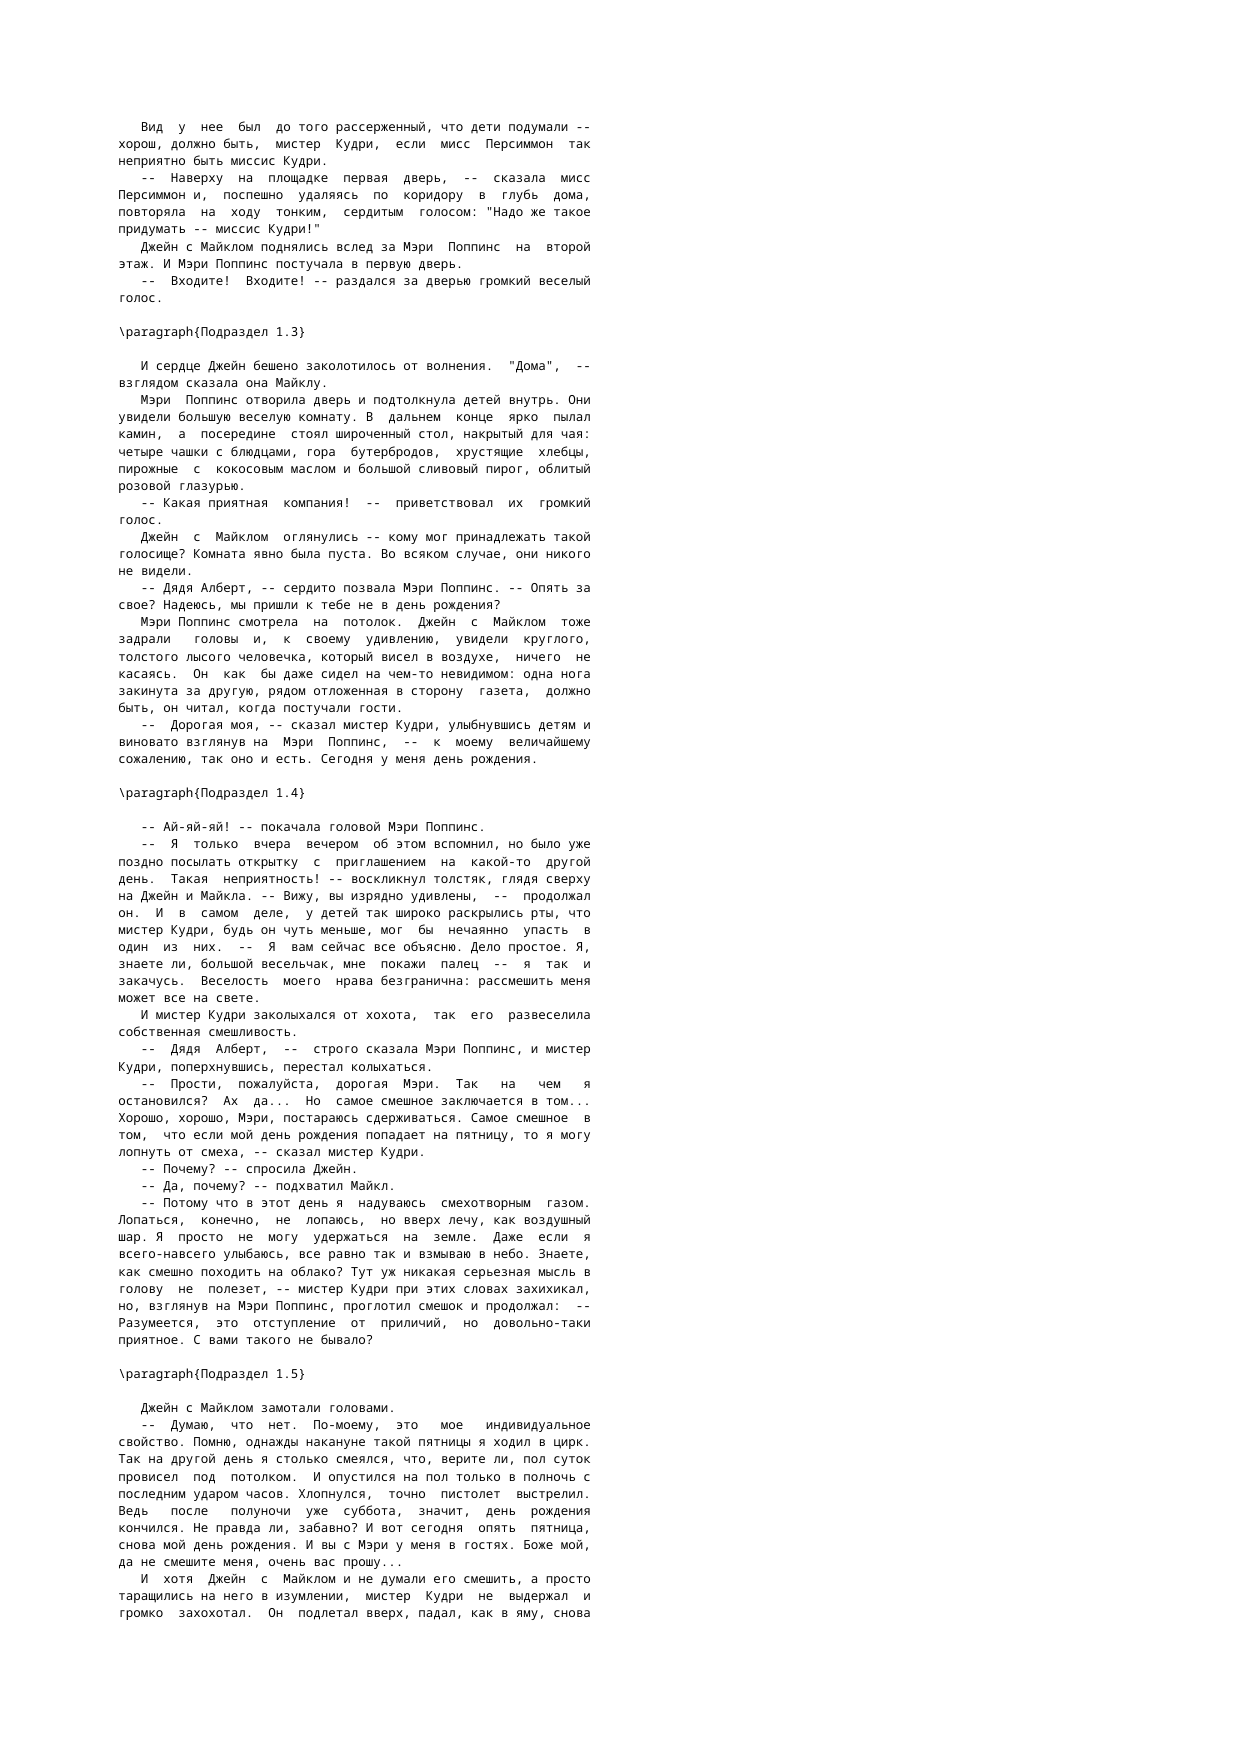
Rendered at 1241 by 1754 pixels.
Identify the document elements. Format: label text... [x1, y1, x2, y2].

text Хорошо, хорошо, Мэри, постараюсь сдерживаться. Самое смешное в [118, 1109, 1122, 1126]
text громко захохотал. Он подлетал вверх, падал, как в яму, снова [118, 1604, 1122, 1621]
text -- Наверху на площадке первая дверь, -- сказала мисс [118, 169, 1122, 186]
text закинута за другую, рядом отложенная в сторону газета, должно [118, 682, 1122, 699]
text всего-навсего улыбаюсь, все равно так и взмываю в небо. Знаете, [118, 1246, 1122, 1263]
text розовой глазурью. [118, 477, 1122, 494]
text касаясь. Он как бы даже сидел на чем-то невидимом: одна нога [118, 665, 1122, 682]
text Так на другой день я столько смеялся, что, верите ли, пол суток [118, 1451, 1122, 1468]
text Мэри Поппинс смотрела на потолок. Джейн с Майклом тоже [118, 613, 1122, 631]
text Разумеется, это отступление от приличий, но довольно-таки [118, 1314, 1122, 1331]
text -- Дядя Алберт, -- сердито позвала Мэри Поппинс. -- Опять за [118, 579, 1122, 596]
text -- Почему? -- спросила Джейн. [118, 1160, 1122, 1177]
text голосище? Комната явно была пуста. Во всяком случае, они никого [118, 545, 1122, 562]
text быть, он читал, когда постучали гости. [118, 699, 1122, 716]
text голос. [118, 289, 1122, 306]
text -- Потому что в этот день я надуваюсь смехотворным газом. [118, 1194, 1122, 1211]
text четыре чашки с блюдцами, гора бутербродов, хрустящие хлебцы, [118, 443, 1122, 460]
text -- Да, почему? -- подхватил Майкл. [118, 1177, 1122, 1194]
text неприятно быть миссис Кудри. [118, 152, 1122, 169]
text лопнуть от смеха, -- сказал мистер Кудри. [118, 1143, 1122, 1160]
text -- Думаю, что нет. По-моему, это мое индивидуальное [118, 1416, 1122, 1433]
text виновато взглянув на Мэри Поппинс, -- к моему величайшему [118, 733, 1122, 750]
text но, взглянув на Мэри Поппинс, проглотил смешок и продолжал: -- [118, 1297, 1122, 1314]
text камин, а посередине стоял широченный стол, накрытый для чая: [118, 426, 1122, 443]
text Джейн с Майклом оглянулись -- кому мог принадлежать такой [118, 528, 1122, 545]
text толстого лысого человечка, который висел в воздухе, ничего не [118, 648, 1122, 665]
text Ведь после полуночи уже суббота, значит, день рождения [118, 1502, 1122, 1519]
text Джейн с Майклом замотали головами. [118, 1399, 1122, 1416]
text мистер Кудри, будь он чуть меньше, мог бы нечаянно упасть в [118, 921, 1122, 938]
text Джейн с Майклом поднялись вслед за Мэри Поппинс на второй [118, 238, 1122, 255]
text провисел под потолком. И опустился на пол только в полночь с [118, 1468, 1122, 1485]
text свое? Надеюсь, мы пришли к тебе не в день рождения? [118, 596, 1122, 613]
text увидели большую веселую комнату. В дальнем конце ярко пылал [118, 408, 1122, 426]
text свойство. Помню, однажды накануне такой пятницы я ходил в цирк. [118, 1433, 1122, 1451]
text голову не полезет, -- мистер Кудри при этих словах захихикал, [118, 1280, 1122, 1297]
text Персиммон и, поспешно удаляясь по коридору в глубь дома, [118, 186, 1122, 203]
text хорош, должно быть, мистер Кудри, если мисс Персиммон так [118, 135, 1122, 152]
text Кудри, поперхнувшись, перестал колыхаться. [118, 1058, 1122, 1075]
text да не смешите меня, очень вас прошу... [118, 1553, 1122, 1570]
text может все на свете. [118, 989, 1122, 1006]
text последним ударом часов. Хлопнулся, точно пистолет выстрелил. [118, 1485, 1122, 1502]
text знаете ли, большой весельчак, мне покажи палец -- я так и [118, 955, 1122, 972]
text -- Ай-яй-яй! -- покачала головой Мэри Поппинс. [118, 818, 1122, 836]
text И сердце Джейн бешено заколотилось от волнения. "Дома", -- [118, 357, 1122, 374]
text шар. Я просто не могу удержаться на земле. Даже если я [118, 1228, 1122, 1246]
text взглядом сказала она Майклу. [118, 374, 1122, 391]
text приятное. С вами такого не бывало? [118, 1331, 1122, 1348]
text этаж. И Мэри Поппинс постучала в первую дверь. [118, 255, 1122, 272]
text Лопаться, конечно, не лопаюсь, но вверх лечу, как воздушный [118, 1211, 1122, 1228]
text сожалению, так оно и есть. Сегодня у меня день рождения. [118, 750, 1122, 767]
text поздно посылать открытку с приглашением на какой-то другой [118, 853, 1122, 870]
text голос. [118, 511, 1122, 528]
text -- Дядя Алберт, -- строго сказала Мэри Поппинс, и мистер [118, 1041, 1122, 1058]
text один из них. -- Я вам сейчас все объясню. Дело простое. Я, [118, 938, 1122, 955]
text как смешно походить на облако? Тут уж никакая серьезная мысль в [118, 1263, 1122, 1280]
text придумать -- миссис Кудри!" [118, 221, 1122, 238]
text -- Какая приятная компания! -- приветствовал их громкий [118, 494, 1122, 511]
text задрали головы и, к своему удивлению, увидели круглого, [118, 631, 1122, 648]
text -- Прости, пожалуйста, дорогая Мэри. Так на чем я [118, 1075, 1122, 1092]
text -- Я только вчера вечером об этом вспомнил, но было уже [118, 836, 1122, 853]
text снова мой день рождения. И вы с Мэри у меня в гостях. Боже мой, [118, 1536, 1122, 1553]
text кончился. Не правда ли, забавно? И вот сегодня опять пятница, [118, 1519, 1122, 1536]
text Вид у нее был до того рассерженный, что дети подумали -- [118, 118, 1122, 135]
text он. И в самом деле, у детей так широко раскрылись рты, что [118, 904, 1122, 921]
text повторяла на ходу тонким, сердитым голосом: "Надо же такое [118, 203, 1122, 221]
text пирожные с кокосовым маслом и большой сливовый пирог, облитый [118, 460, 1122, 477]
text остановился? Ах да... Но самое смешное заключается в том... [118, 1092, 1122, 1109]
text И мистер Кудри заколыхался от хохота, так его развеселила [118, 1006, 1122, 1023]
text И хотя Джейн с Майклом и не думали его смешить, а просто [118, 1570, 1122, 1587]
text закачусь. Веселость моего нрава безгранична: рассмешить меня [118, 972, 1122, 989]
text на Джейн и Майкла. -- Вижу, вы изрядно удивлены, -- продолжал [118, 887, 1122, 904]
text таращились на него в изумлении, мистер Кудри не выдержал и [118, 1587, 1122, 1604]
text \paragraph{Подраздел 1.3} [118, 323, 1122, 340]
text \paragraph{Подраздел 1.4} [118, 784, 1122, 801]
text -- Дорогая моя, -- сказал мистер Кудри, улыбнувшись детям и [118, 716, 1122, 733]
text собственная смешливость. [118, 1023, 1122, 1041]
text Мэри Поппинс отворила дверь и подтолкнула детей внутрь. Они [118, 391, 1122, 408]
text не видели. [118, 562, 1122, 579]
text \paragraph{Подраздел 1.5} [118, 1365, 1122, 1382]
text том, что если мой день рождения попадает на пятницу, то я могу [118, 1126, 1122, 1143]
text -- Входите! Входите! -- раздался за дверью громкий веселый [118, 272, 1122, 289]
text день. Такая неприятность! -- воскликнул толстяк, глядя сверху [118, 870, 1122, 887]
